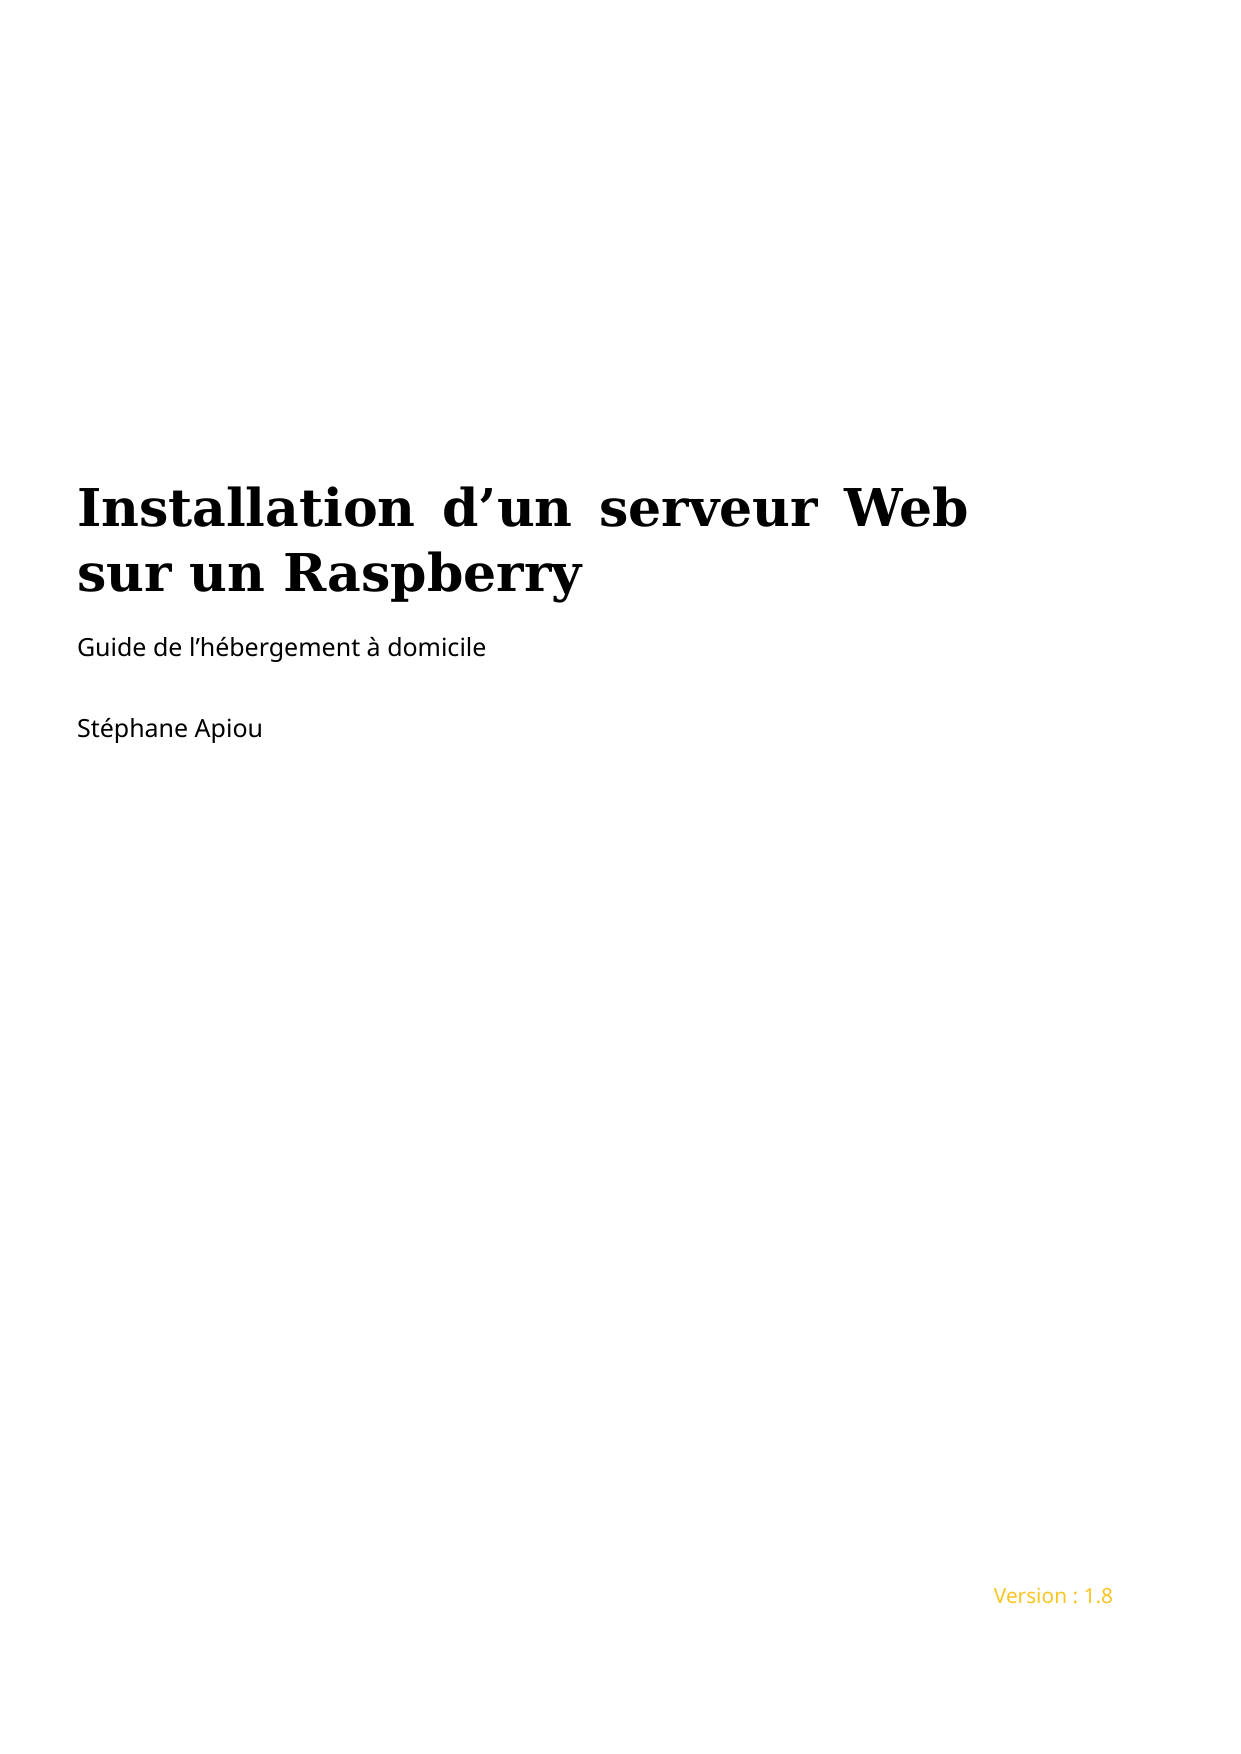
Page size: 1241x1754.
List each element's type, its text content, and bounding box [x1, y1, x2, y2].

text Guide de l’hébergement à domicile [77, 630, 969, 664]
text Version : 1.8 [767, 1582, 1113, 1610]
text Stéphane Apiou [77, 711, 969, 745]
text Installation d’un serveur Web sur un Raspberry [77, 477, 969, 604]
